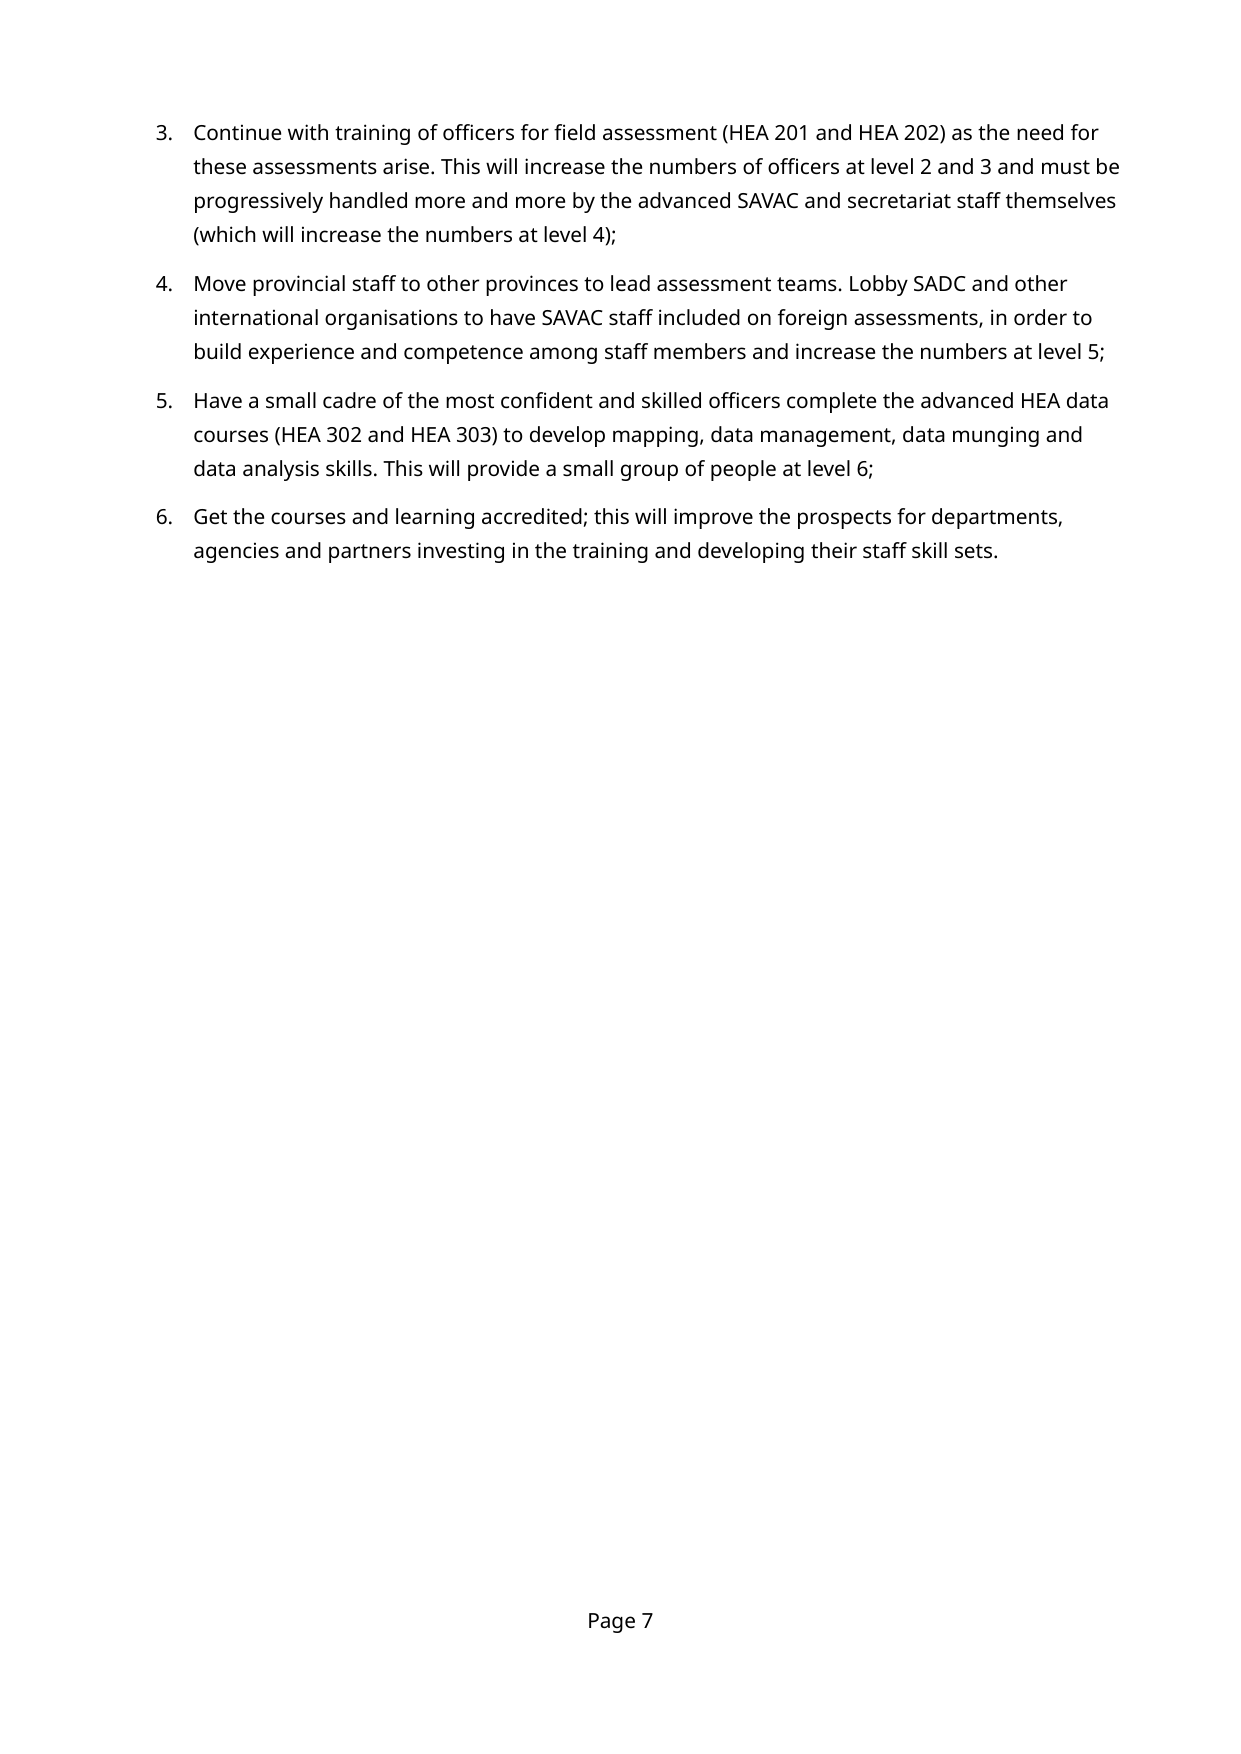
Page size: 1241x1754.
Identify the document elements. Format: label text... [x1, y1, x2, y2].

list Get the courses and learning accredited; this will improve the prospects for departments, agencies and partners investing in the training and developing their staff skill sets. [156, 502, 1122, 565]
list Have a small cadre of the most confident and skilled officers complete the advanced HEA data courses (HEA 302 and HEA 303) to develop mapping, data management, data munging and data analysis skills. This will provide a small group of people at level 6; [156, 386, 1122, 482]
list Move provincial staff to other provinces to lead assessment teams. Lobby SADC and other international organisations to have SAVAC staff included on foreign assessments, in order to build experience and competence among staff members and increase the numbers at level 5; [156, 269, 1122, 366]
list Continue with training of officers for field assessment (HEA 201 and HEA 202) as the need for these assessments arise. This will increase the numbers of officers at level 2 and 3 and must be progressively handled more and more by the advanced SAVAC and secretariat staff themselves (which will increase the numbers at level 4); [156, 118, 1122, 249]
